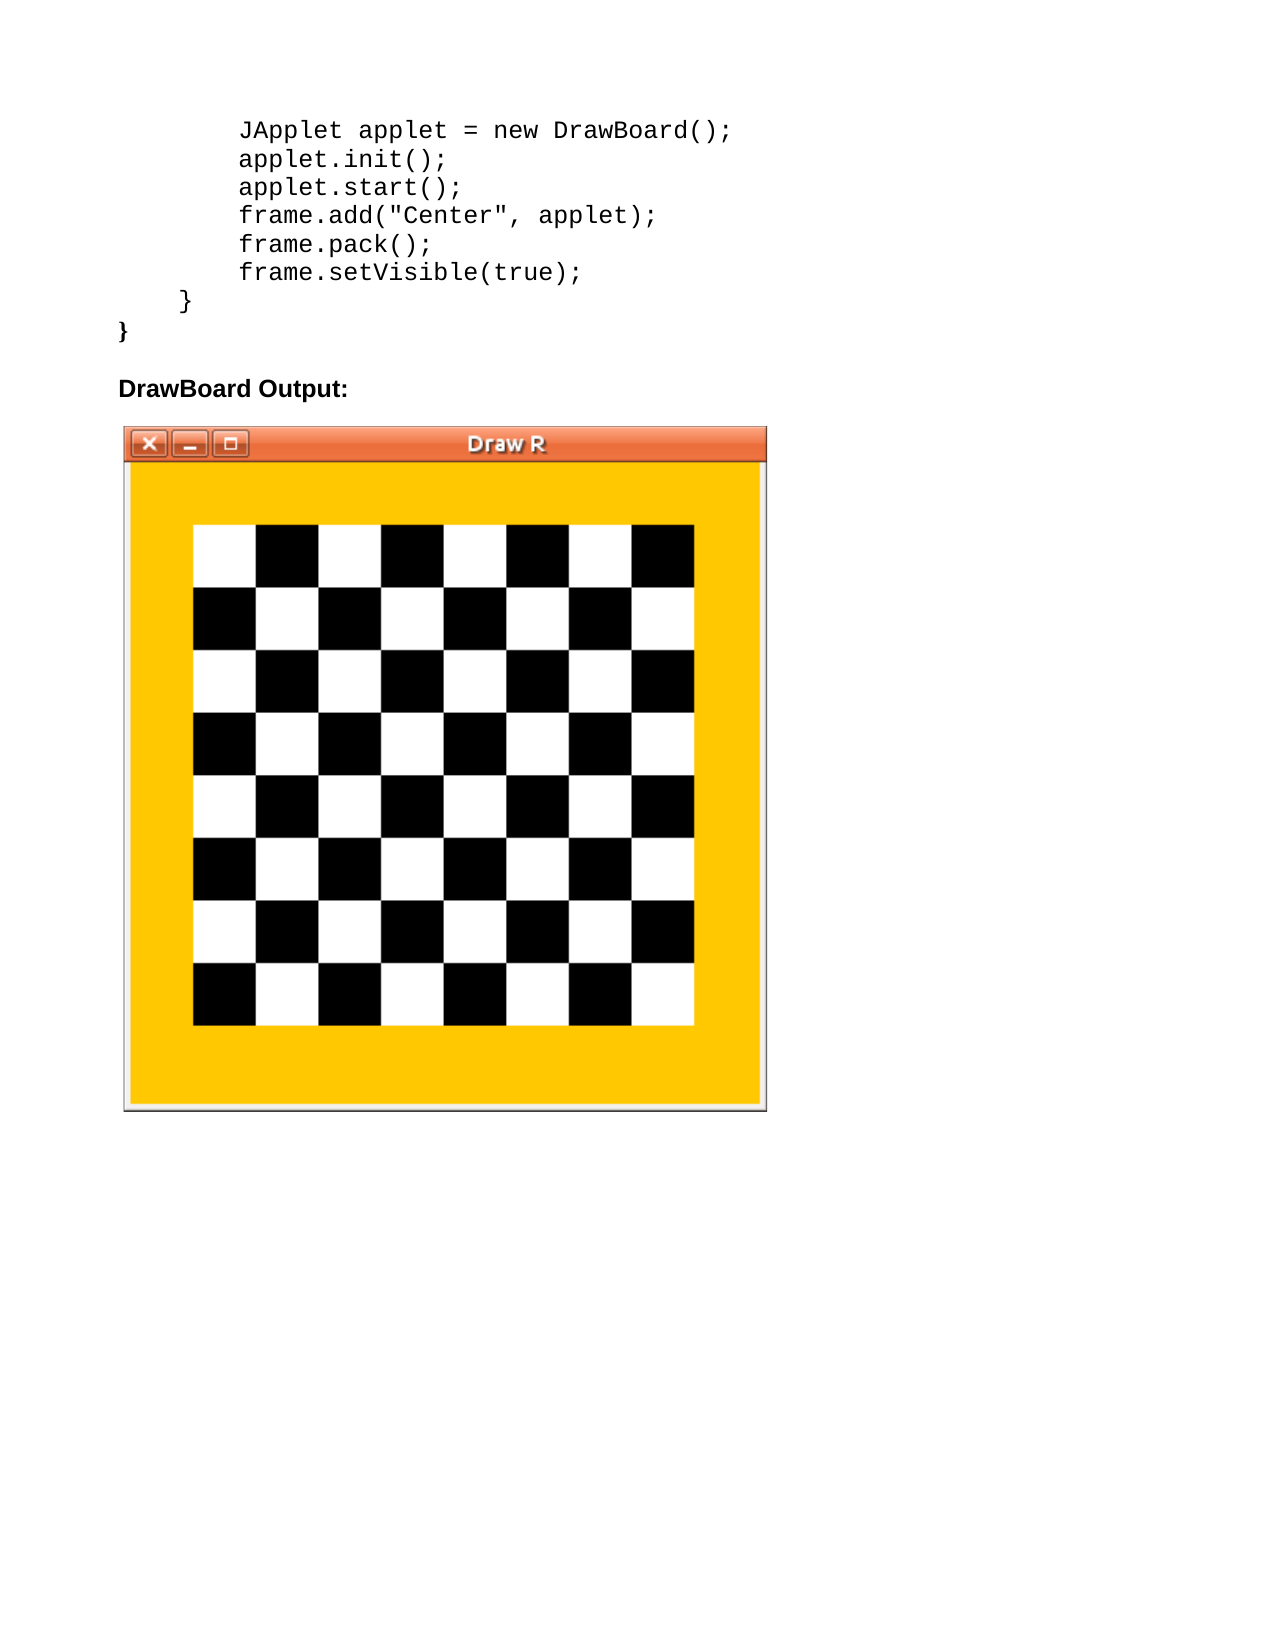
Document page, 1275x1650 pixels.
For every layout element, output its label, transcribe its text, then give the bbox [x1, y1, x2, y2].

text } [118, 316, 1157, 345]
text JApplet applet = new DrawBoard(); [118, 118, 1157, 146]
text applet.init(); [118, 146, 1157, 175]
text applet.start(); [118, 175, 1157, 203]
text frame.pack(); [118, 231, 1157, 260]
text frame.add("Center", applet); [118, 203, 1157, 231]
text DrawBoard Output: [118, 374, 1157, 403]
picture [123, 426, 768, 1112]
text frame.setVisible(true); [118, 260, 1157, 288]
text } [118, 288, 1157, 316]
